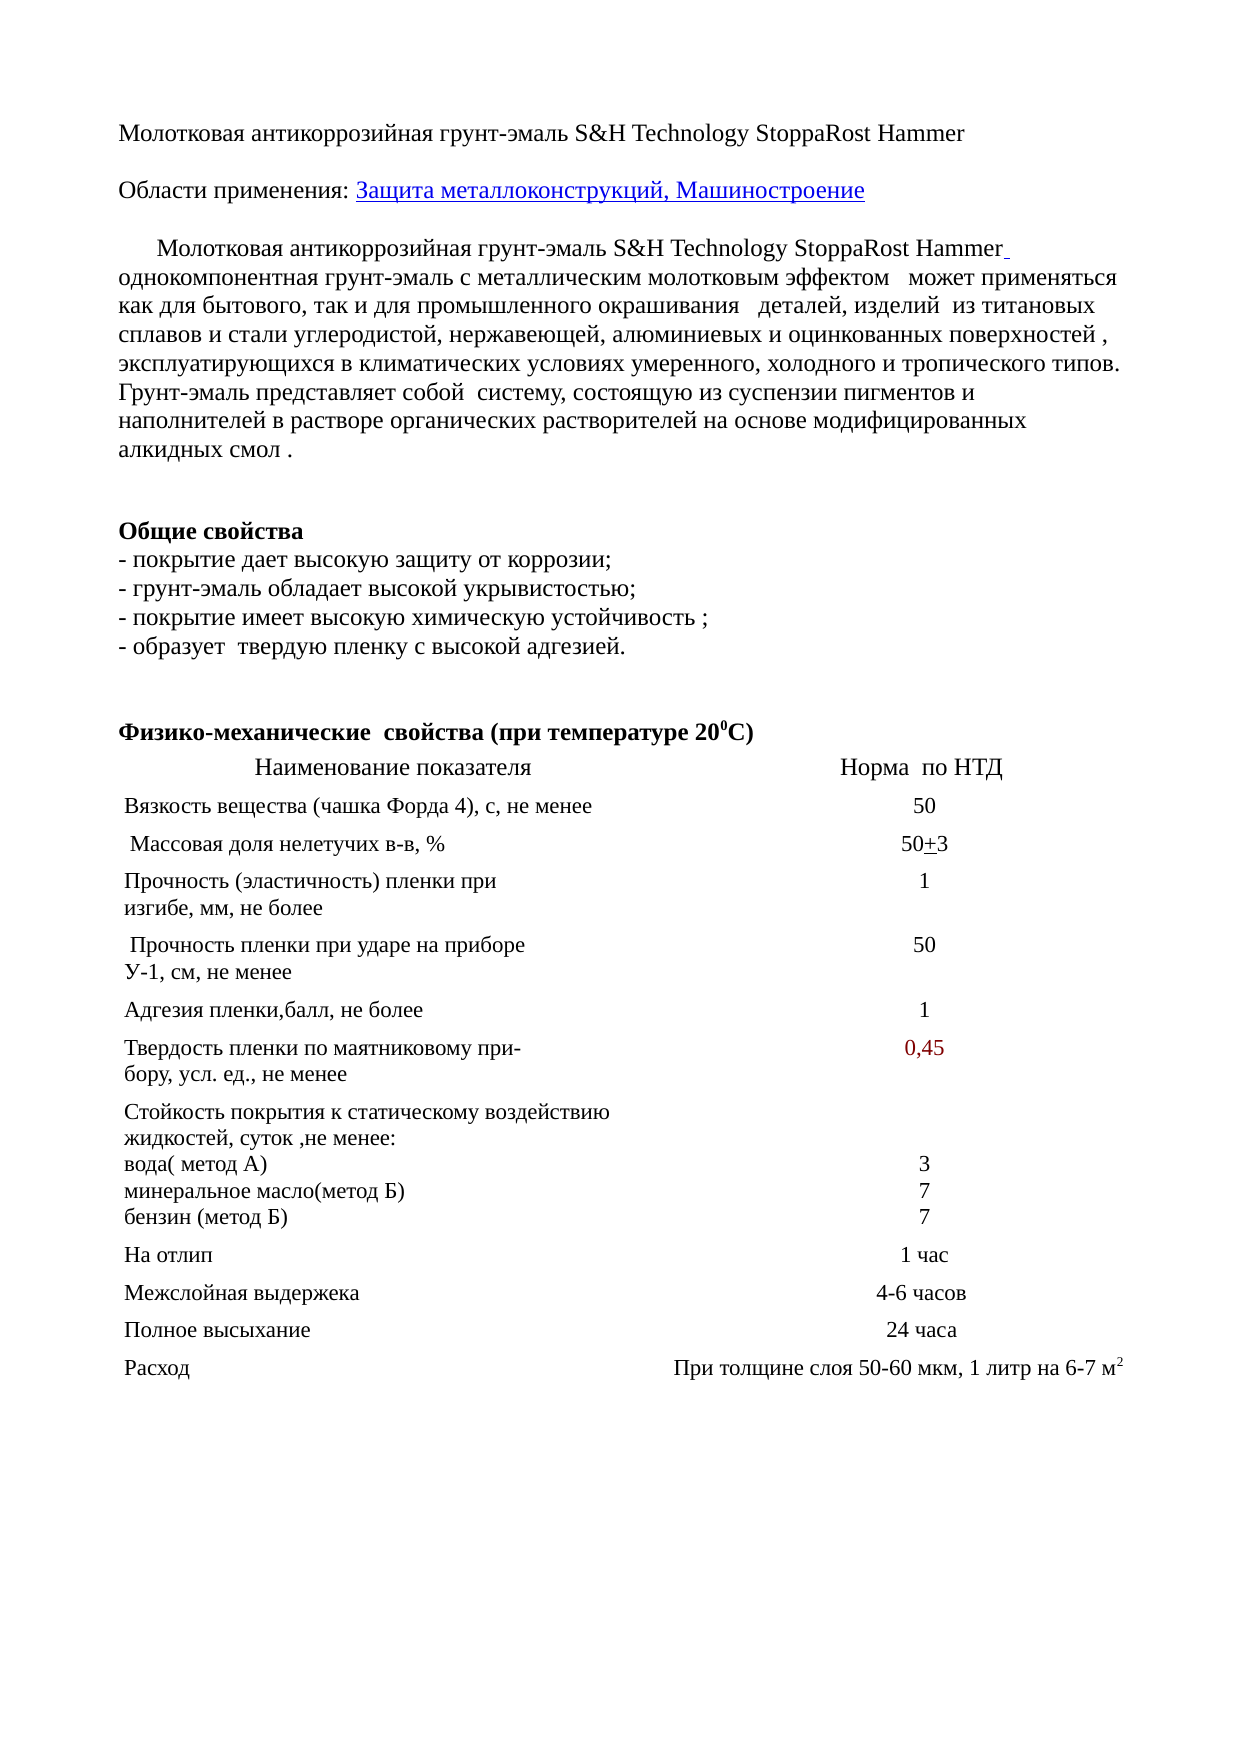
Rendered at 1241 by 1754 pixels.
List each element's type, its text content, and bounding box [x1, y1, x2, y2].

table_cell Прочность пленки при ударе на приборе У-1, см, не менее [118, 926, 667, 990]
text - грунт-эмаль обладает высокой укрывистостью; [118, 573, 1122, 602]
table_cell Твердость пленки по маятниковому при- бору, усл. ед., не менее [118, 1028, 667, 1092]
text - покрытие имеет высокую химическую устойчивость ; [118, 602, 1122, 631]
text Физико-механические свойства (при температуре 200С) [118, 717, 1122, 746]
text - образует твердую пленку с высокой адгезией. [118, 631, 1122, 659]
table_cell 3 7 7 [668, 1092, 1181, 1235]
table_header Расход [118, 1349, 667, 1386]
table_header При толщине слоя 50-60 мкм, 1 литр на 6-7 м2 [668, 1349, 1181, 1386]
table_header Наименование показателя [118, 746, 667, 786]
table_cell 1 [668, 990, 1181, 1028]
text - покрытие дает высокую защиту от коррозии; [118, 544, 1122, 573]
table_cell 0,45 [668, 1028, 1181, 1092]
table_cell Прочность (эластичность) пленки при изгибе, мм, не более [118, 862, 667, 926]
text Общие свойства [118, 516, 1122, 544]
table_cell Массовая доля нелетучих в-в, % [118, 824, 667, 862]
table_cell На отлип [118, 1235, 667, 1273]
table_cell 4-6 часов [668, 1273, 1181, 1311]
table_cell Полное высыхание [118, 1311, 667, 1349]
table_cell Адгезия пленки,балл, не более [118, 990, 667, 1028]
table_header Норма по НТД [668, 746, 1181, 786]
text Молотковая антикоррозийная грунт-эмаль S&H Technology StoppaRost Hammer [118, 118, 1122, 147]
table_cell 1 час [668, 1235, 1181, 1273]
table_cell Стойкость покрытия к статическому воздействию жидкостей, суток ,не менее: вода( метод А) минеральное масло(метод Б) бензин (метод Б) [118, 1092, 667, 1235]
table_cell 1 [668, 862, 1181, 926]
table_cell Вязкость вещества (чашка Форда 4), с, не менее [118, 786, 667, 824]
text Области применения: Защита металлоконструкций, Машиностроение [118, 176, 1122, 204]
table_cell 50 [668, 926, 1181, 990]
table_cell 50 [668, 786, 1181, 824]
table_cell 50+3 [668, 824, 1181, 862]
text Молотковая антикоррозийная грунт-эмаль S&H Technology StoppaRost Hammer однокомпонентная грунт-эмаль с металлическим молотковым эффектом может применяться как для бытового, так и для промышленного окрашивания деталей, изделий из титановых сплавов и стали углеродистой, нержавеющей, алюминиевых и оцинкованных поверхностей , эксплуатирующихся в климатических условиях умеренного, холодного и тропического типов. Грунт-эмаль представляет собой систему, состоящую из суспензии пигментов и наполнителей в растворе органических растворителей на основе модифицированных алкидных смол . [118, 233, 1122, 463]
table_cell 24 часа [668, 1311, 1181, 1349]
table_cell Межслойная выдержека [118, 1273, 667, 1311]
